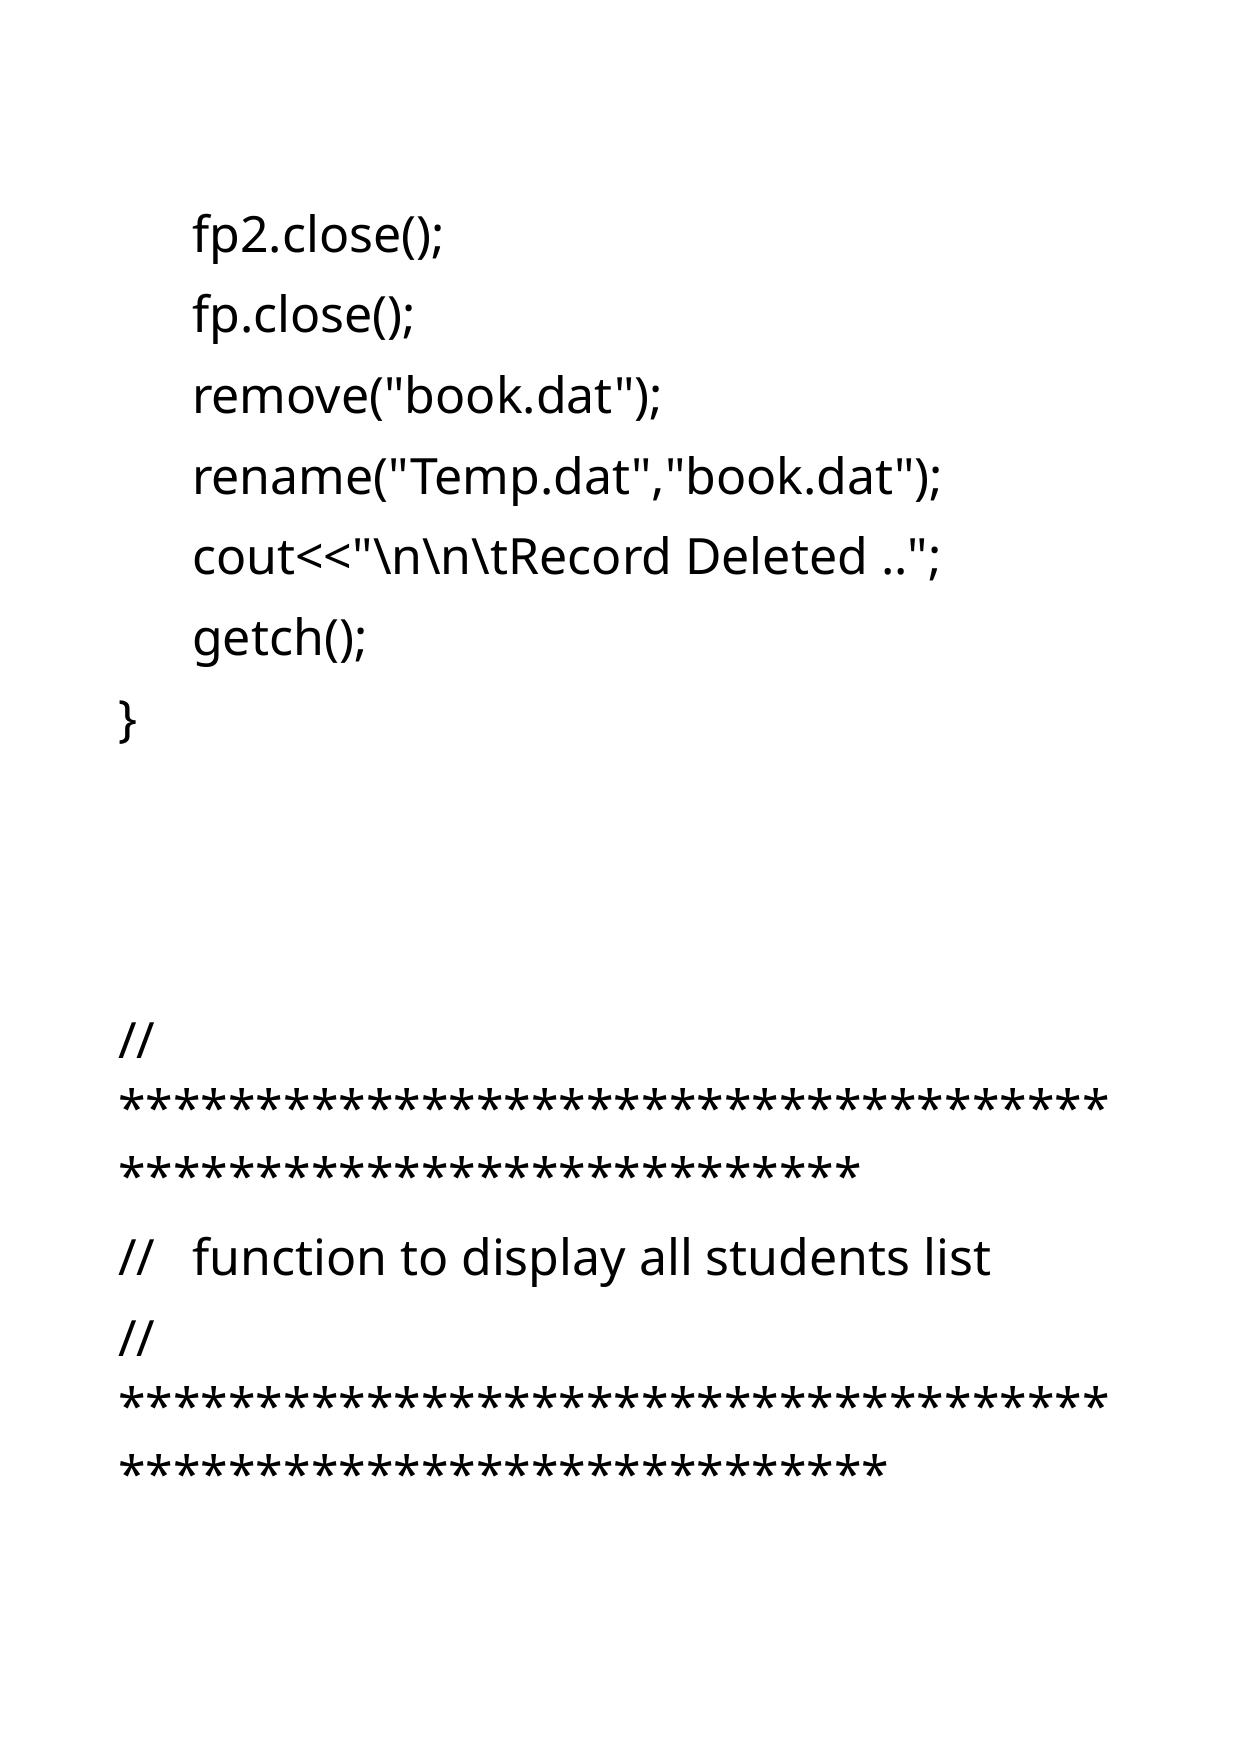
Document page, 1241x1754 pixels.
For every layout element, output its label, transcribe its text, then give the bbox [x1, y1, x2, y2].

text //**************************************************************** [118, 1302, 1122, 1507]
text } [118, 682, 1122, 751]
text remove("book.dat"); [118, 360, 1122, 428]
text //*************************************************************** [118, 1005, 1122, 1209]
text fp.close(); [118, 279, 1122, 347]
text getch(); [118, 602, 1122, 670]
text // function to display all students list [118, 1222, 1122, 1290]
text fp2.close(); [118, 199, 1122, 267]
text cout<<"\n\n\tRecord Deleted .."; [118, 521, 1122, 589]
text rename("Temp.dat","book.dat"); [118, 441, 1122, 509]
